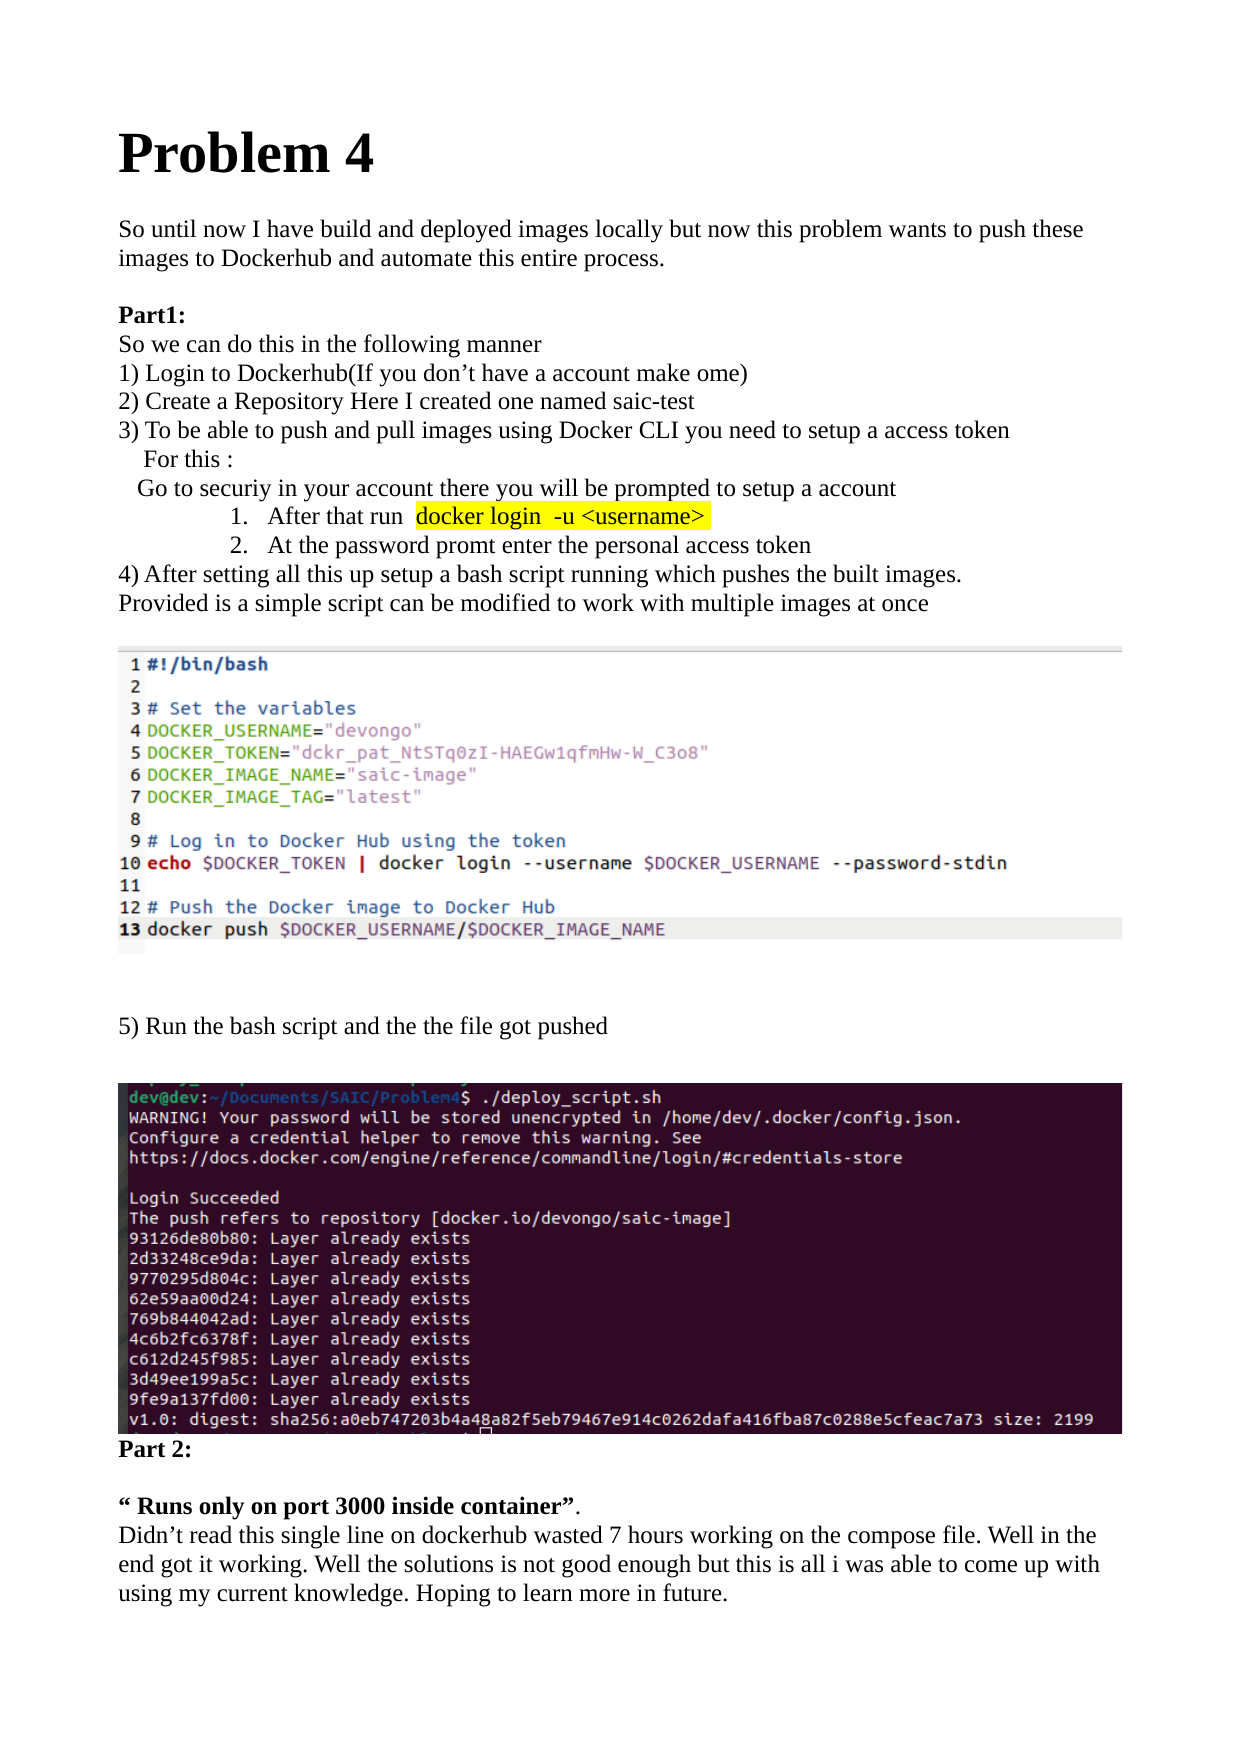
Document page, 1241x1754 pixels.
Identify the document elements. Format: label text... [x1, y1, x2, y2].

text 4) After setting all this up setup a bash script running which pushes the built images. [118, 559, 1122, 588]
text Go to securiy in your account there you will be prompted to setup a account [118, 473, 1122, 501]
text [118, 1068, 1122, 1083]
text Part 2: [118, 1434, 1122, 1463]
text Part1: So we can do this in the following manner 1) Login to Dockerhub(If you don’t have a account make ome) [118, 300, 1122, 386]
text 5) Run the bash script and the the file got pushed [118, 1011, 1122, 1040]
text Provided is a simple script can be modified to work with multiple images at once [118, 588, 1122, 616]
list At the password promt enter the personal access token [229, 530, 1122, 559]
picture [118, 1083, 1123, 1434]
text 3) To be able to push and pull images using Docker CLI you need to setup a access token [118, 415, 1122, 444]
list After that run docker login -u <username> [229, 501, 1122, 530]
text Problem 4 So until now I have build and deployed images locally but now this problem wants to push these images to Dockerhub and automate this entire process. [118, 118, 1122, 300]
text Didn’t read this single line on dockerhub wasted 7 hours working on the compose file. Well in the end got it working. Well the solutions is not good enough but this is all i was able to come up with using my current knowledge. Hoping to learn more in future. [118, 1520, 1122, 1635]
text 2) Create a Repository Here I created one named saic-test [118, 386, 1122, 415]
picture [118, 646, 1123, 954]
text For this : [118, 444, 1122, 473]
text “ Runs only on port 3000 inside container”. [118, 1491, 1122, 1520]
